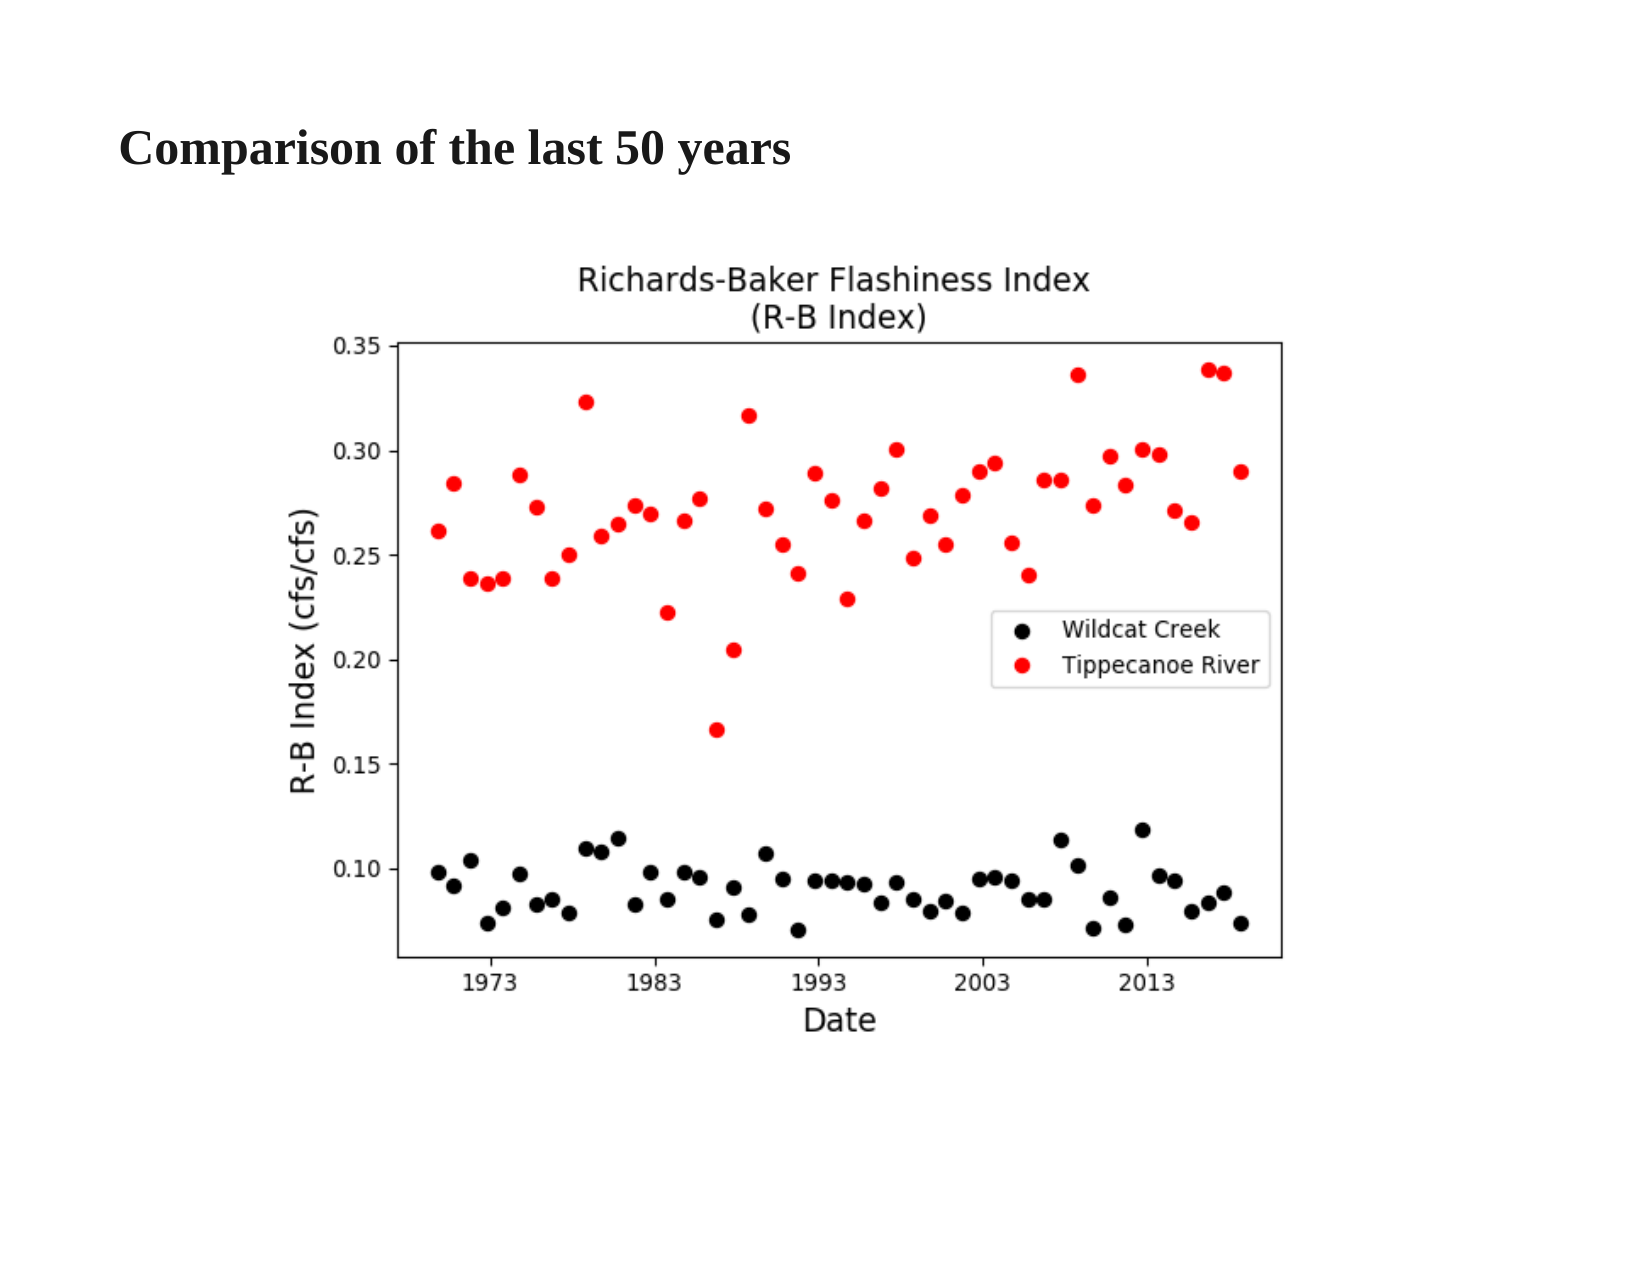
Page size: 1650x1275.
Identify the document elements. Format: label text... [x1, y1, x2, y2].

text Comparison of the last 50 years [118, 118, 1532, 176]
picture [255, 244, 1395, 1059]
